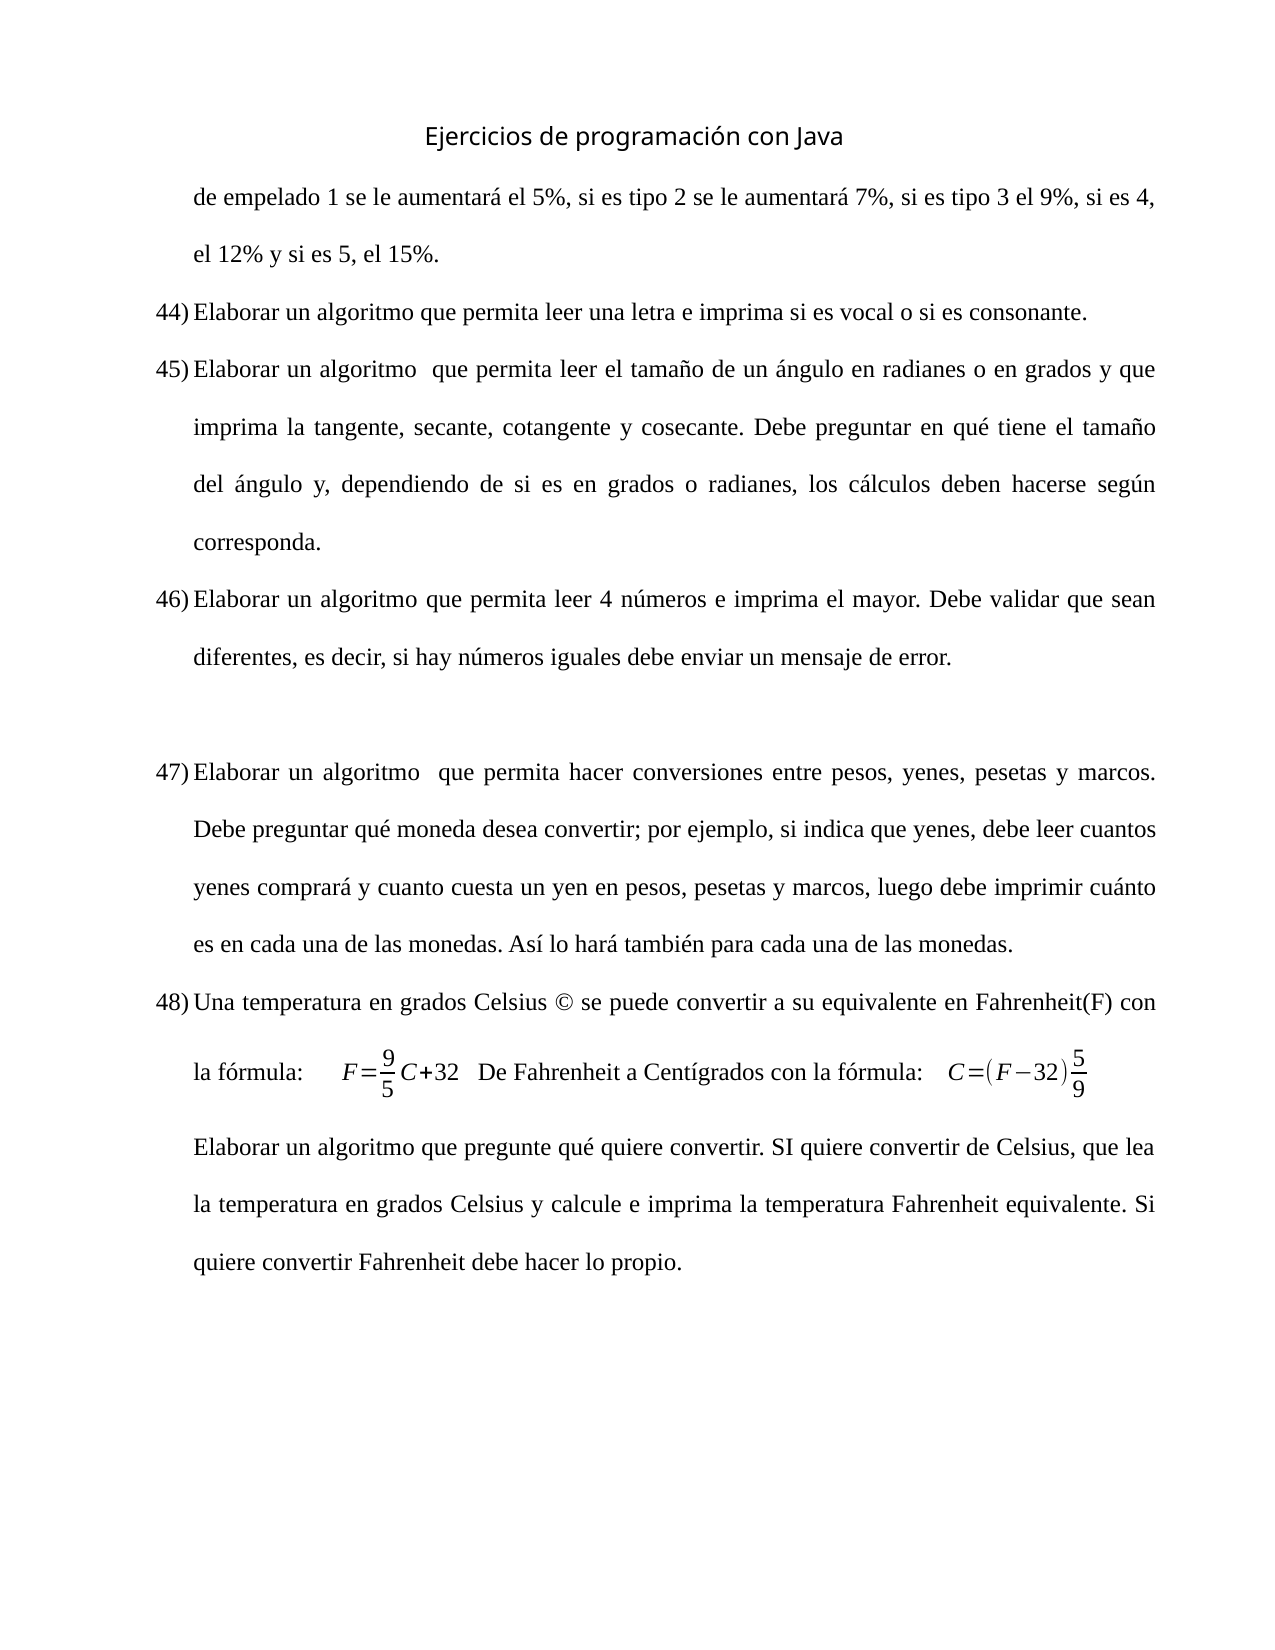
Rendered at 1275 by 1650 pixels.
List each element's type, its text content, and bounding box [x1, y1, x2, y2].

list Elaborar un algoritmo que permita leer 4 números e imprima el mayor. Debe validar que sean diferentes, es decir, si hay números iguales debe enviar un mensaje de error. [156, 584, 1157, 670]
list Elaborar un algoritmo que permita hacer conversiones entre pesos, yenes, pesetas y marcos. Debe preguntar qué moneda desea convertir; por ejemplo, si indica que yenes, debe leer cuantos yenes comprará y cuanto cuesta un yen en pesos, pesetas y marcos, luego debe imprimir cuánto es en cada una de las monedas. Así lo hará también para cada una de las monedas. [156, 757, 1157, 958]
list de empelado 1 se le aumentará el 5%, si es tipo 2 se le aumentará 7%, si es tipo 3 el 9%, si es 4, el 12% y si es 5, el 15%. [156, 182, 1157, 268]
list Elaborar un algoritmo que permita leer una letra e imprima si es vocal o si es consonante. [156, 297, 1157, 325]
list Elaborar un algoritmo que pregunte qué quiere convertir. SI quiere convertir de Celsius, que lea la temperatura en grados Celsius y calcule e imprima la temperatura Fahrenheit equivalente. Si quiere convertir Fahrenheit debe hacer lo propio. [156, 1132, 1157, 1276]
list Elaborar un algoritmo que permita leer el tamaño de un ángulo en radianes o en grados y que imprima la tangente, secante, cotangente y cosecante. Debe preguntar en qué tiene el tamaño del ángulo y, dependiendo de si es en grados o radianes, los cálculos deben hacerse según corresponda. [156, 354, 1157, 555]
list Una temperatura en grados Celsius © se puede convertir a su equivalente en Fahrenheit(F) con la fórmula: De Fahrenheit a Centígrados con la fórmula: [156, 987, 1157, 1103]
